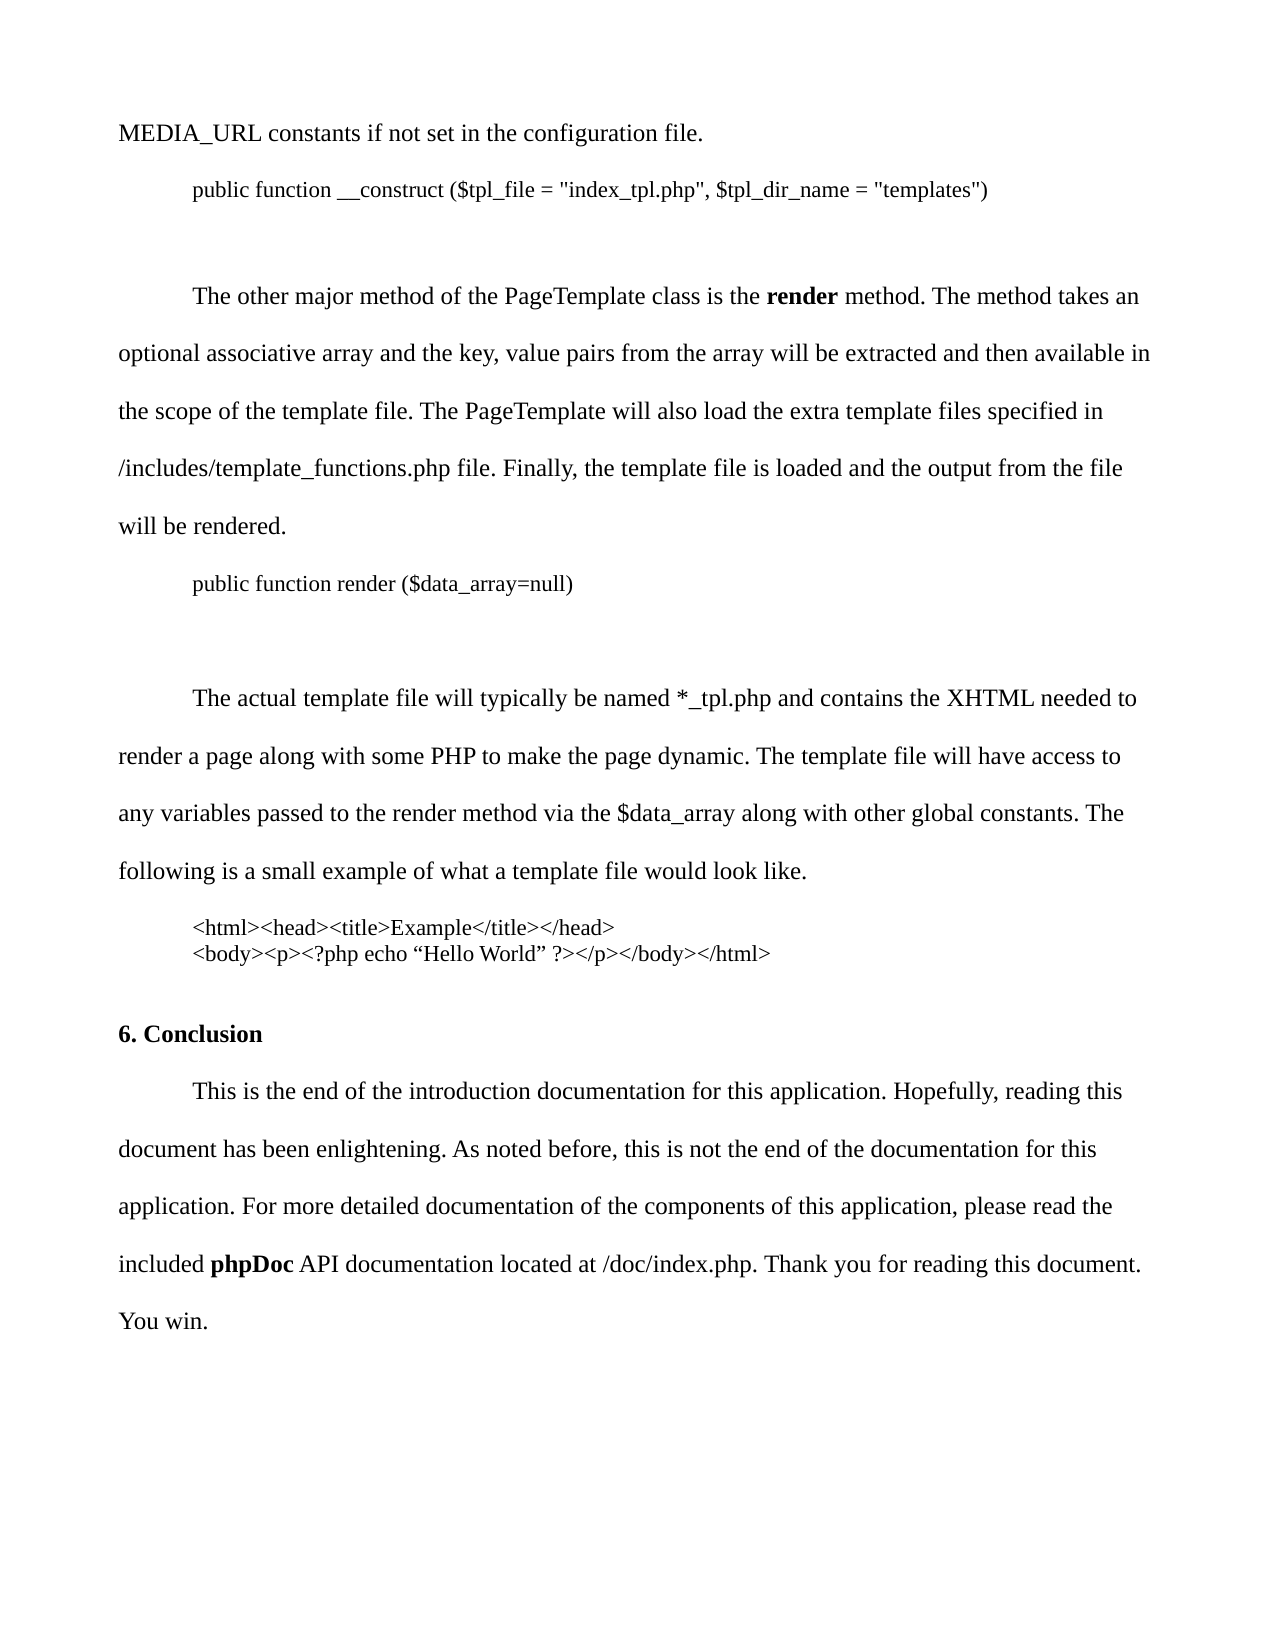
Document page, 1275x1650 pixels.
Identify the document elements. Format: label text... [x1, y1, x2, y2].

text 6. Conclusion [118, 1019, 1157, 1048]
text public function __construct ($tpl_file = "index_tpl.php", $tpl_dir_name = "templates") [118, 176, 1157, 202]
text <html><head><title>Example</title></head> [118, 913, 1157, 940]
text This is the end of the introduction documentation for this application. Hopefully, reading this document has been enlightening. As noted before, this is not the end of the documentation for this application. For more detailed documentation of the components of this application, please read the included phpDoc API documentation located at /doc/index.php. Thank you for reading this document. You win. [118, 1076, 1157, 1335]
text The other major method of the PageTemplate class is the render method. The method takes an optional associative array and the key, value pairs from the array will be extracted and then available in the scope of the template file. The PageTemplate will also load the extra template files specified in /includes/template_functions.php file. Finally, the template file is loaded and the output from the file will be rendered. [118, 281, 1157, 540]
text MEDIA_URL constants if not set in the configuration file. [118, 118, 1157, 147]
text <body><p><?php echo “Hello World” ?></p></body></html> [118, 940, 1157, 966]
text The actual template file will typically be named *_tpl.php and contains the XHTML needed to render a page along with some PHP to make the page dynamic. The template file will have access to any variables passed to the render method via the $data_array along with other global constants. The following is a small example of what a template file would look like. [118, 683, 1157, 885]
text public function render ($data_array=null) [118, 568, 1157, 597]
